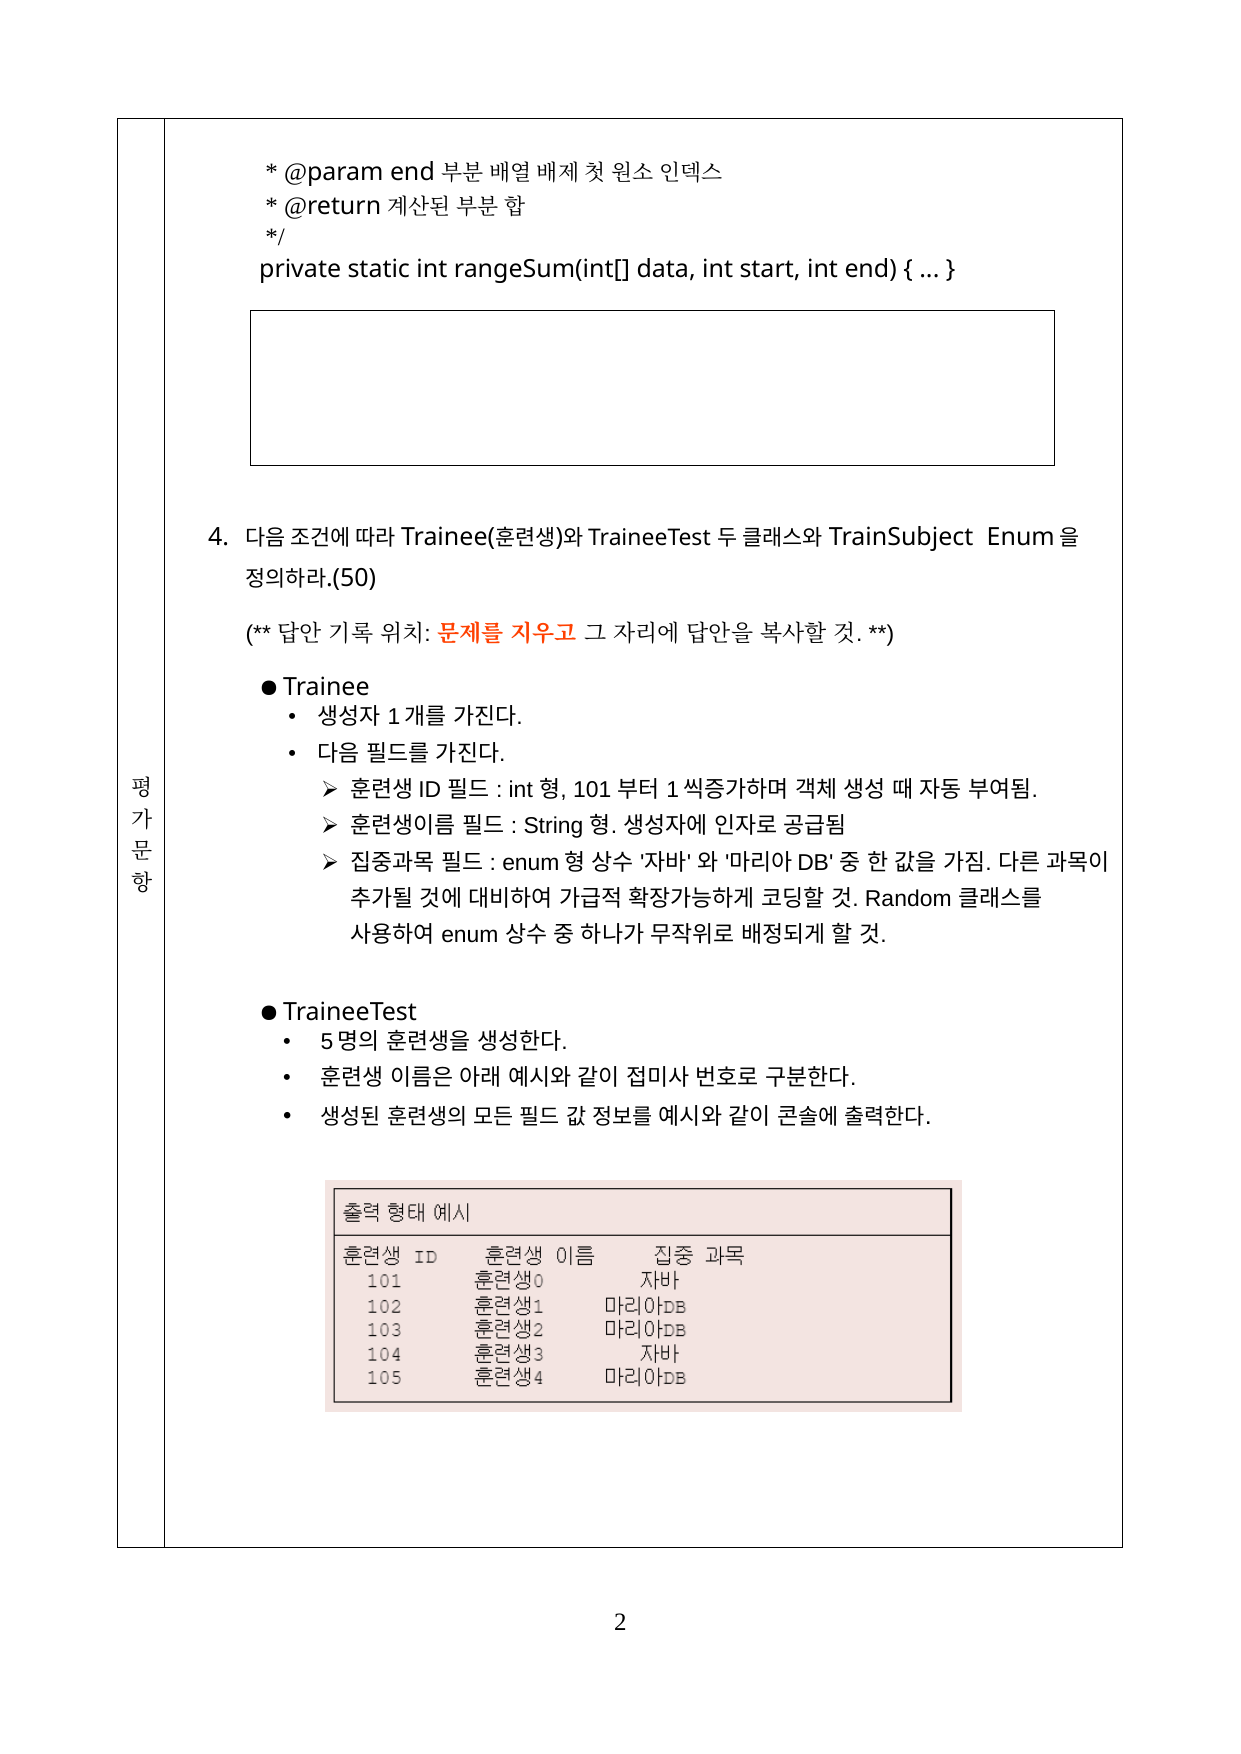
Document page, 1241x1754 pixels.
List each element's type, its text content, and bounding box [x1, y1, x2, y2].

picture [325, 1180, 962, 1412]
table_header 평가문항 [118, 119, 164, 1547]
table_header * @param end 부분 배열 배제 첫 원소 인덱스 * @return 계산된 부분 합 */ private static int rangeSum(int[] data, int start, int end) { ... } 다음 조건에 따라 Trainee(훈련생)와 TraineeTest 두 클래스와 TrainSubject Enum을 정의하라.(50) (** 답안 기록 위치: 문제를 지우고 그 자리에 답안을 복사할 것. **) Trainee 생성자 1개를 가진다. 다음 필드를 가진다. 훈련생ID 필드 : int 형, 101 부터 1씩증가하며 객체 생성 때 자동 부여됨. 훈련생이름 필드 : String 형. 생성자에 인자로 공급됨 집중과목 필드 : enum형 상수 '자바' 와 '마리아DB' 중 한 값을 가짐. 다른 과목이 추가될 것에 대비하여 가급적 확장가능하게 코딩할 것. Random 클래스를 사용하여 enum 상수 중 하나가 무작위로 배정되게 할 것. TraineeTest 5명의 훈련생을 생성한다. 훈련생 이름은 아래 예시와 같이 접미사 번호로 구분한다. 생성된 훈련생의 모든 필드 값 정보를 예시와 같이 콘솔에 출력한다. [165, 119, 1122, 1547]
